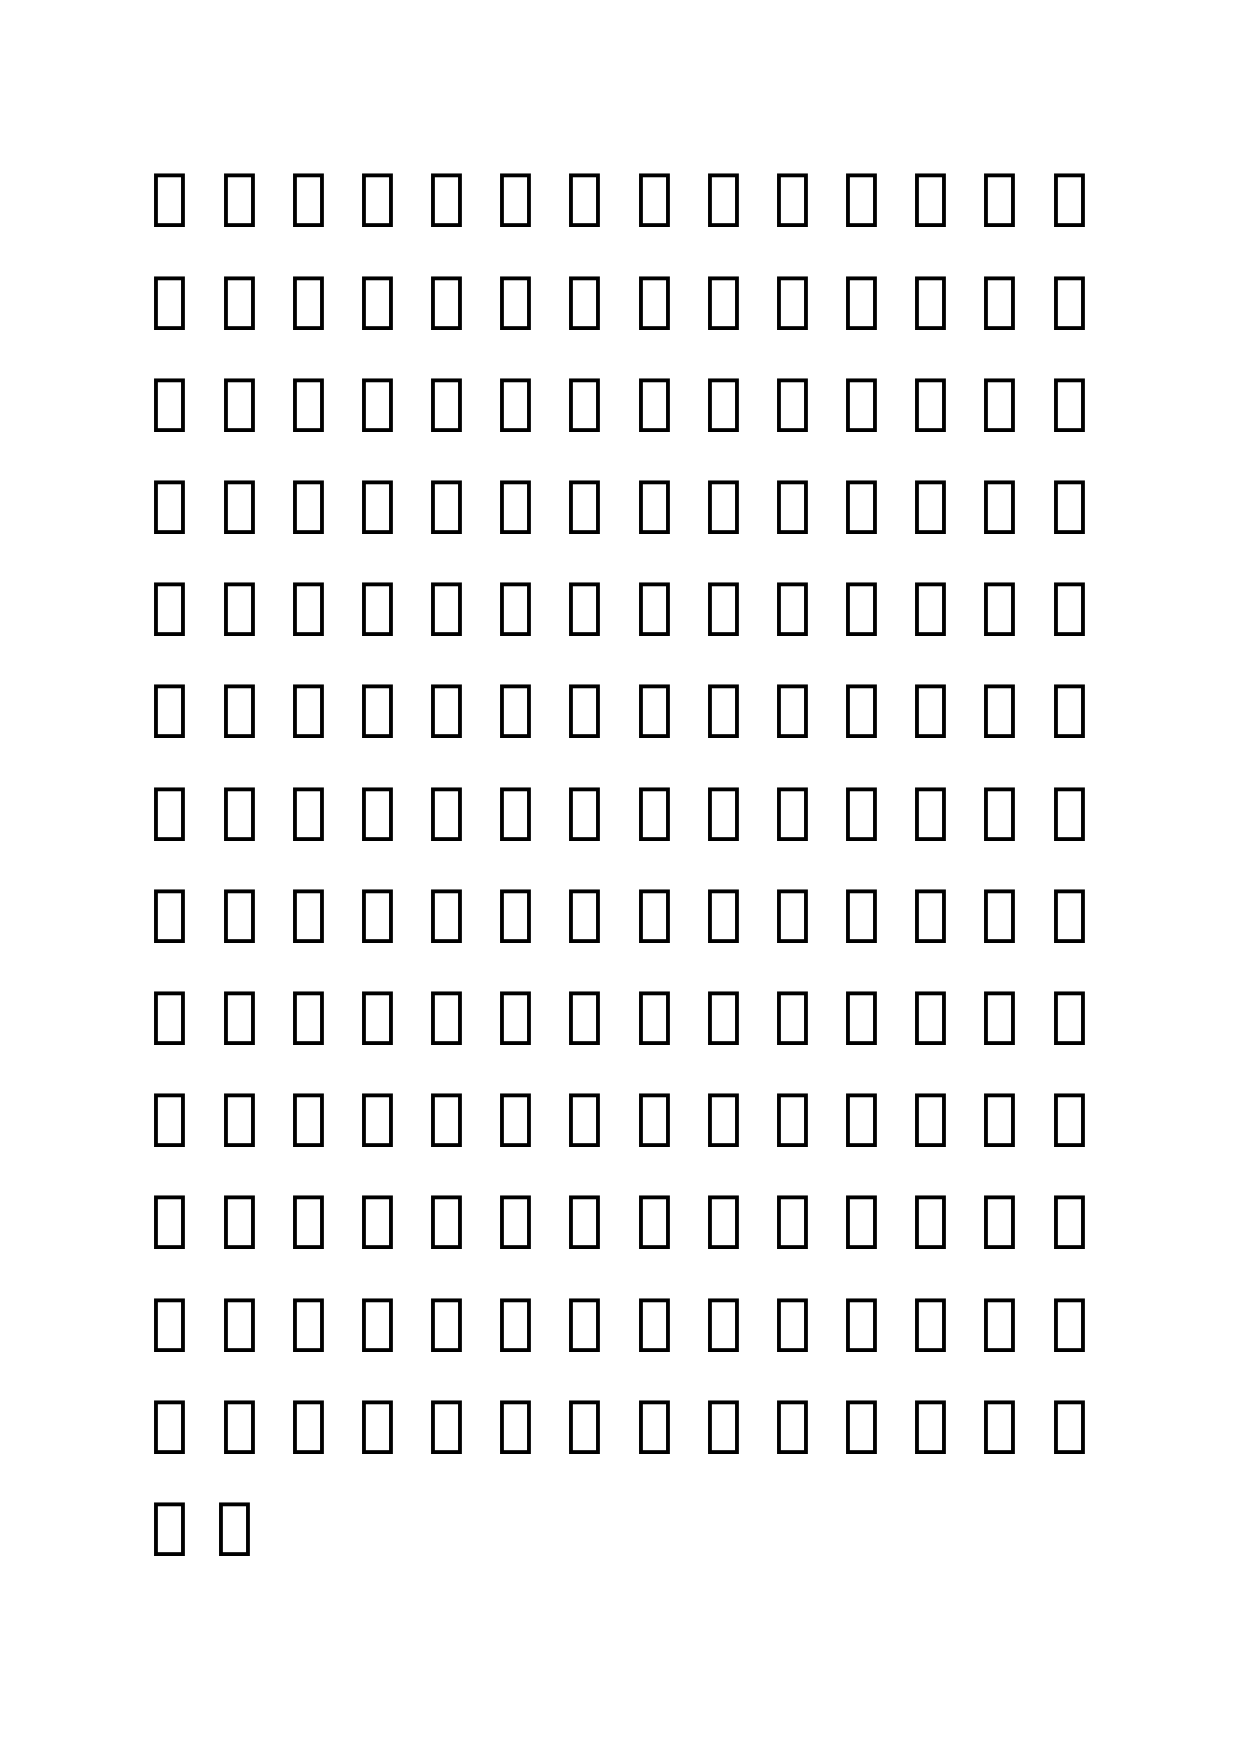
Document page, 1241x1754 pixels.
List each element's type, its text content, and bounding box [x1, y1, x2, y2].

text 󴋗 󴋘 󴋙 󴋚 󴋛 󴋜 󴋝 󴋞 󴋟 󴋠 󴋡 󴋢 󴋣 󴋤 󴋥 󴋦 󴋧 󴋨 󴋩 󴋪 󴋫 󴋬 󴋭 󴋮 󴋯 󴋰 󴋱 󴋲 󴋳 󴋴 󴋵 󴋶 󴋷 󴋸 󴋹 󴋺 󴋻 󴋼 󴋽 󴋾 󴋿 󴌀 󴌁 󴌂 󴌃 󴌄 󴌅 󴌆 󴌇 󴌈 󴌉 󴌊 󴌋 󴌌 󴌍 󴌎 󴌏 󴌐 󴌑 󴌒 󴌓 󴌔 󴌕 󴌖 󴌗 󴌘 󴌙 󴌚 󴌛 󴌜 󴌝 󴌞 󴌟 󴌠 󴌡 󴌢 󴌣 󴌤 󴌥 󴌦 󴌧 󴌨 󴌩 󴌪 󴌫 󴌬 󴌭 󴌮 󴌯 󴌰 󴌱 󴌲 󴌳 󴌴 󴌵 󴌶 󴌷 󴌸 󴌹 󴌺 󴌻 󴌼 󴌽 󴌾 󴌿 󴍀 󴍁 󴍂 󴍃 󴍄 󴍅 󴍆 󴍇 󴍈 󴍉 󴍊 󴍋 󴍌 󴍍 󴍎 󴍏 󴍐 󴍑 󴍒 󴍓 󴍔 󴍕 󴍖 󴍗 󴍘 󴍙 󴍚 󴍛 󴍜 󴍝 󴍞 󴍟 󴍠 󴍡 󴍢 󴍣 󴍤 󴍥 󴍦 󴍧 󴍨 󴍩 󴍪 󴍫 󴍬 󴍭 󴍮 󴍯 󴍰 󴍱 󴍲 󴍳 󴍴 󴍵 󴍶 󴍷 󴍸 󴍹 󴍺 󴍻 󴍼 󴍽 󴍾 󴍿 󴎀 󴎁 󴎂 󴎃 󴎄 󴎅 󴎆 󴎇 󴎈 󴎉 󴎊 󴎋 󴎌 󴎍 󴎎 [148, 148, 1092, 1578]
